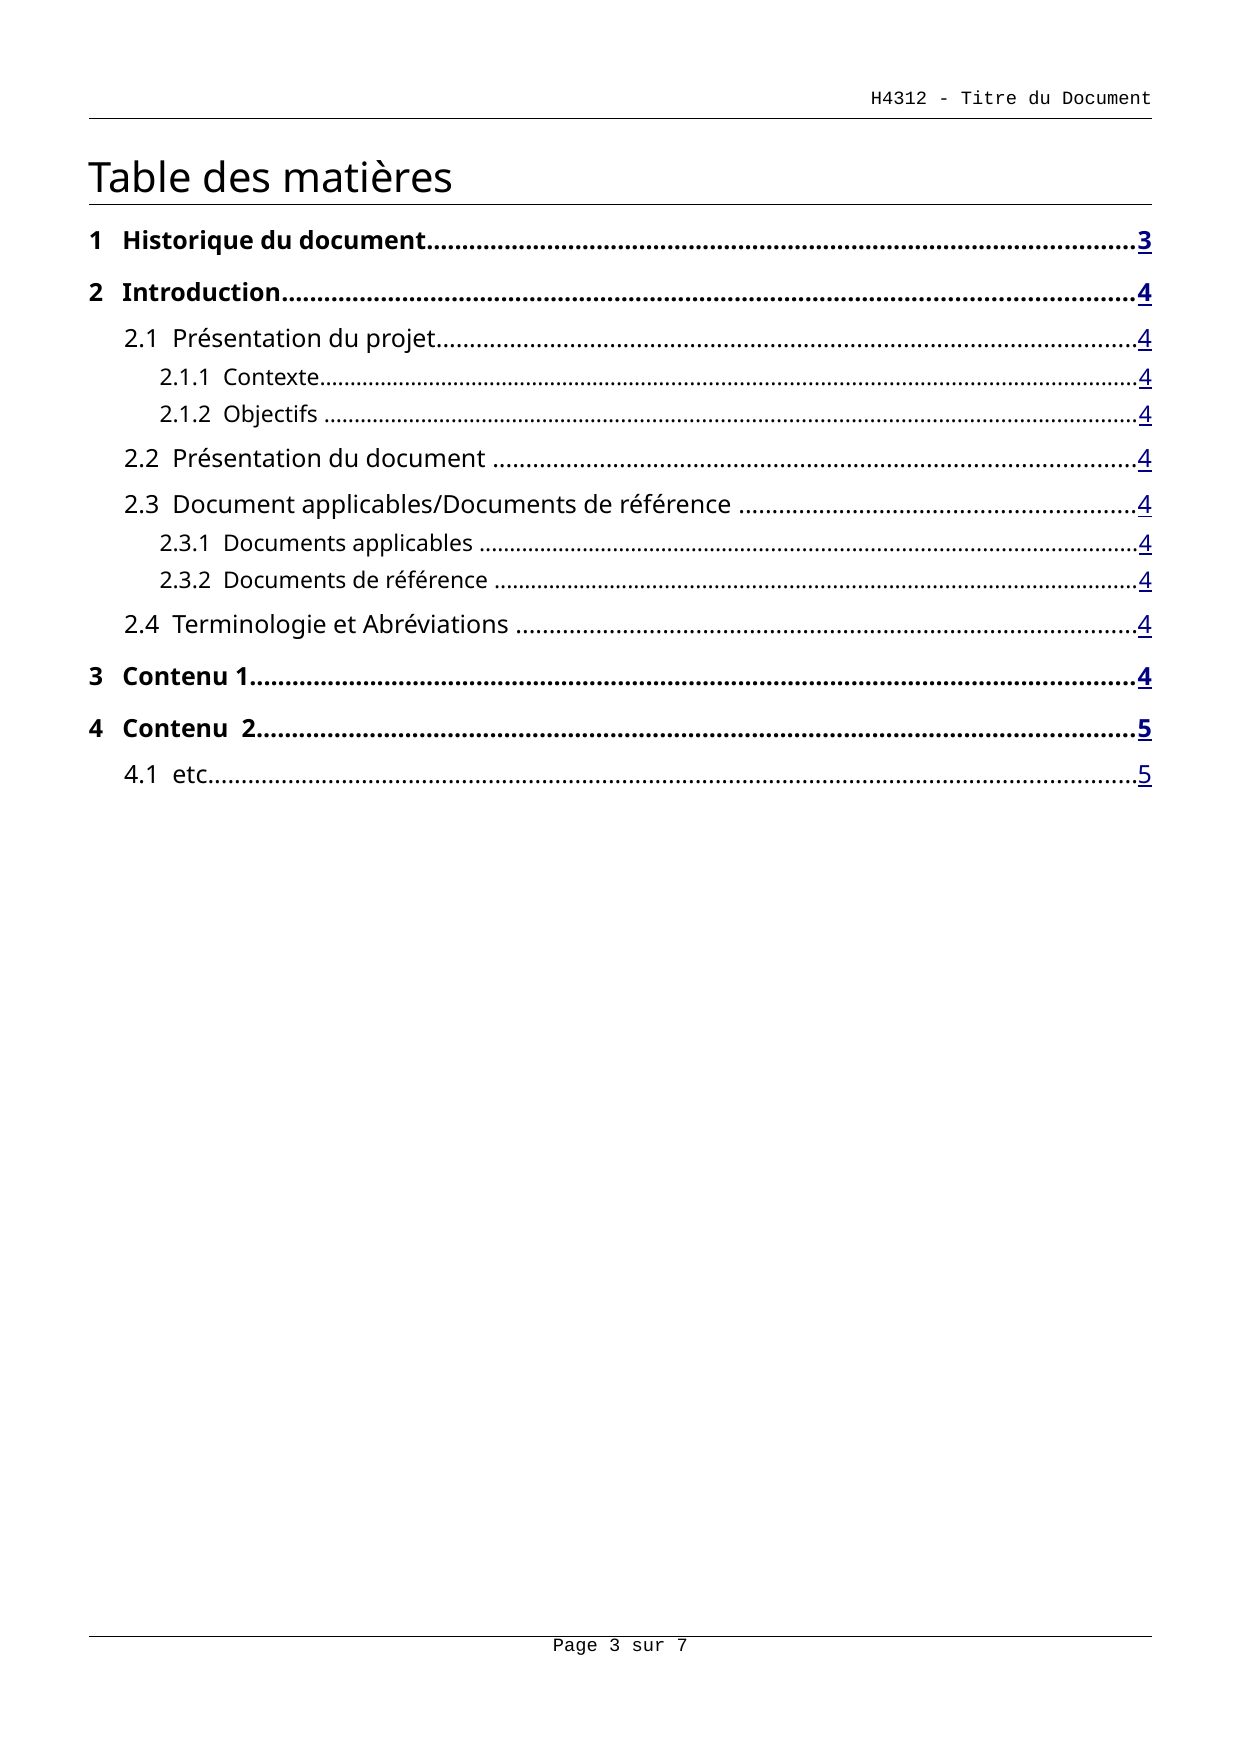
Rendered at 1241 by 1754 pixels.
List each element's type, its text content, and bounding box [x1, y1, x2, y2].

text 2.1.1 Contexte 4 [159, 361, 1152, 392]
text 2 Introduction 4 [88, 275, 1152, 309]
text 2.3.2 Documents de référence 4 [159, 564, 1152, 595]
text 2.1.2 Objectifs 4 [159, 398, 1152, 429]
text Table des matières [88, 147, 1152, 205]
text 4.1 etc 5 [124, 756, 1152, 790]
text 2.3 Document applicables/Documents de référence 4 [124, 487, 1152, 521]
text 2.3.1 Documents applicables 4 [159, 527, 1152, 558]
text 2.2 Présentation du document 4 [124, 441, 1152, 475]
text 3 Contenu 1 4 [88, 659, 1152, 693]
text 4 Contenu 2 5 [88, 710, 1152, 744]
text 1 Historique du document 3 [88, 223, 1152, 257]
text 2.4 Terminologie et Abréviations 4 [124, 607, 1152, 641]
text 2.1 Présentation du projet 4 [124, 321, 1152, 355]
